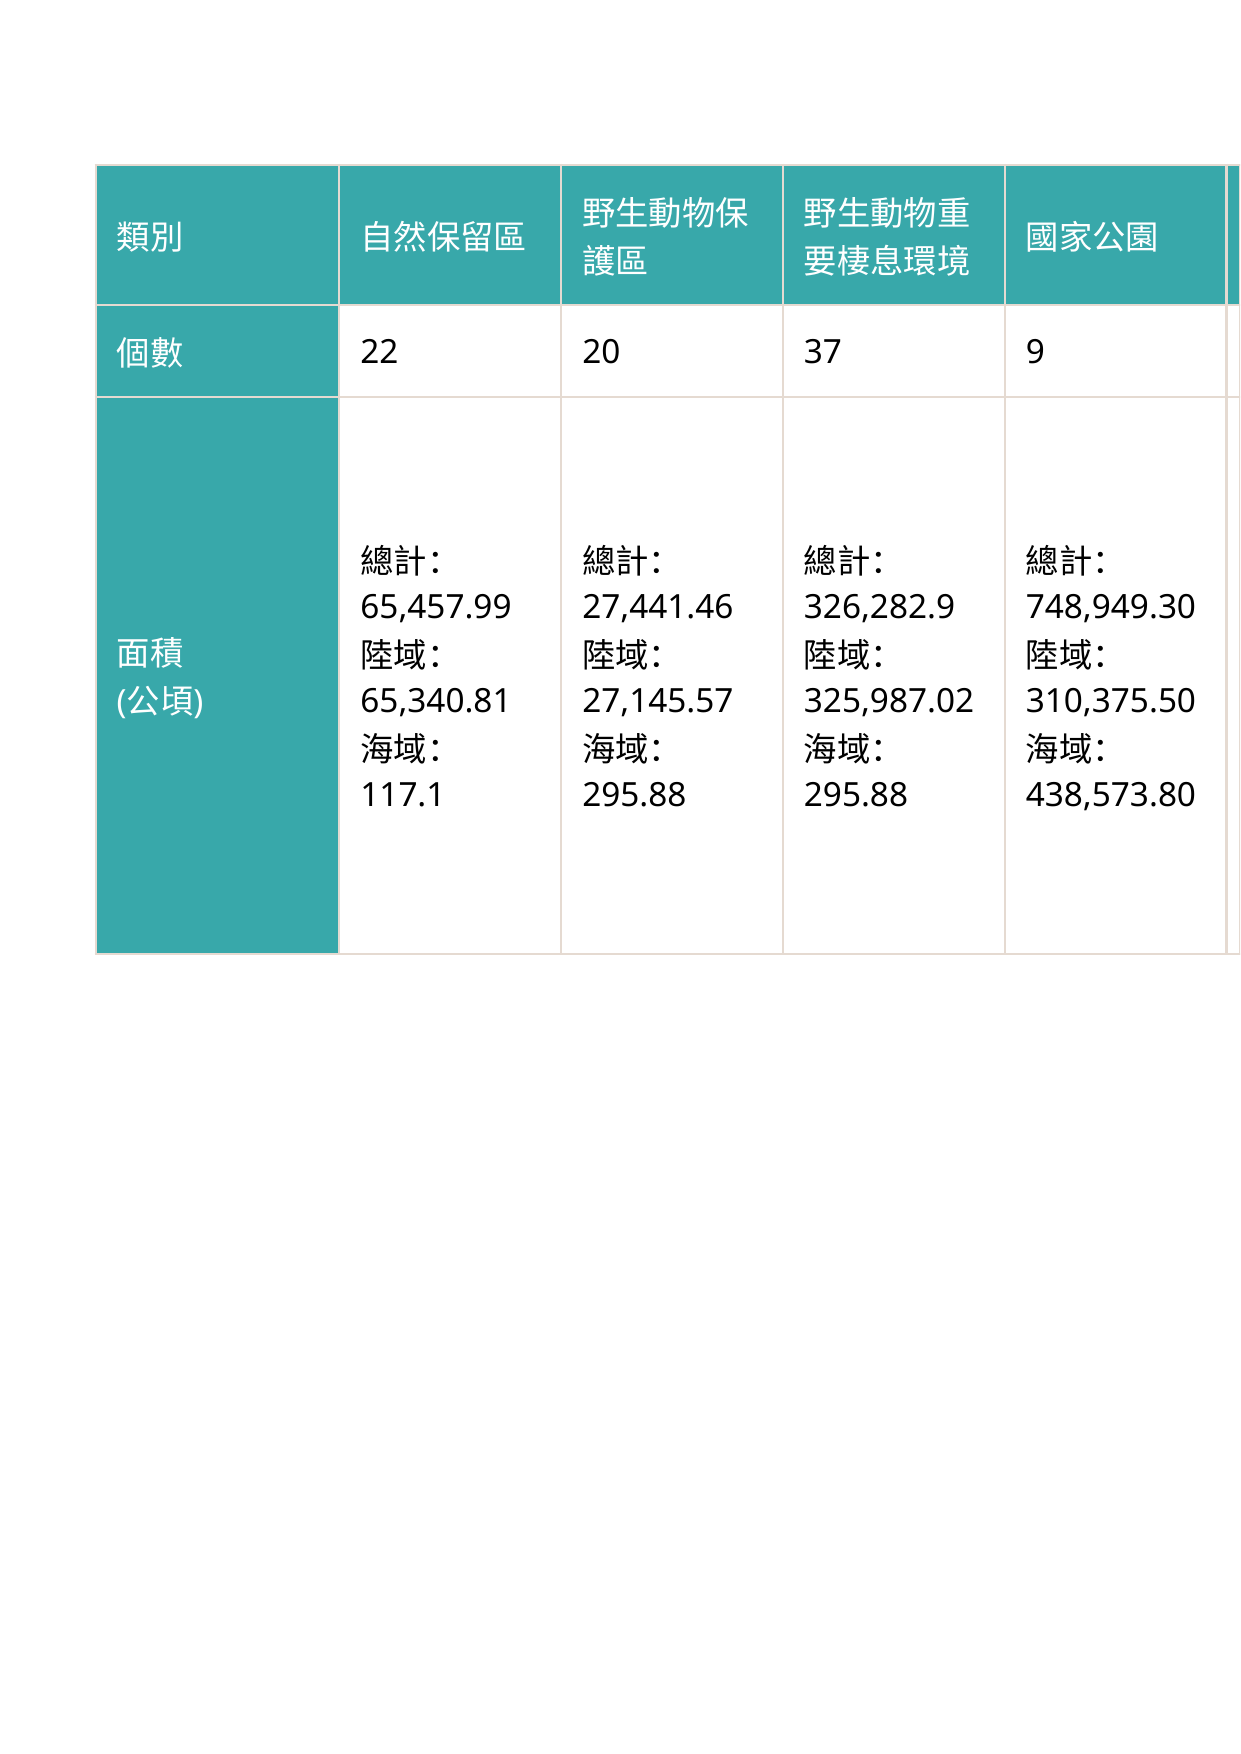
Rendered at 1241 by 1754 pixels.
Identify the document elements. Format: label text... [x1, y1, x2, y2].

table_cell 總計：27,441.46 陸域：27,145.57 海域：295.88 [562, 398, 782, 953]
table_cell 總計：65,457.99 陸域：65,340.81 海域：117.1 [340, 398, 560, 953]
table_cell 20 [562, 306, 782, 396]
table_header 國家自然公園 [1228, 166, 1239, 304]
table_cell 1,122.65 [1228, 398, 1239, 953]
table_header 自然保留區 [340, 166, 560, 304]
table_cell 個數 [97, 306, 338, 396]
table_cell 22 [340, 306, 560, 396]
table_cell 1 [1228, 306, 1239, 396]
table_cell 37 [784, 306, 1004, 396]
table_cell 總計：748,949.30 陸域：310,375.50 海域：438,573.80 [1006, 398, 1225, 953]
table_header 野生動物重要棲息環境 [784, 166, 1004, 304]
table_cell 9 [1006, 306, 1225, 396]
table_header 類別 [97, 166, 338, 304]
table_cell 總計：326,282.9 陸域：325,987.02 海域：295.88 [784, 398, 1004, 953]
table_header 野生動物保護區 [562, 166, 782, 304]
table_header 國家公園 [1006, 166, 1225, 304]
table_cell 面積 (公頃) [97, 398, 338, 953]
